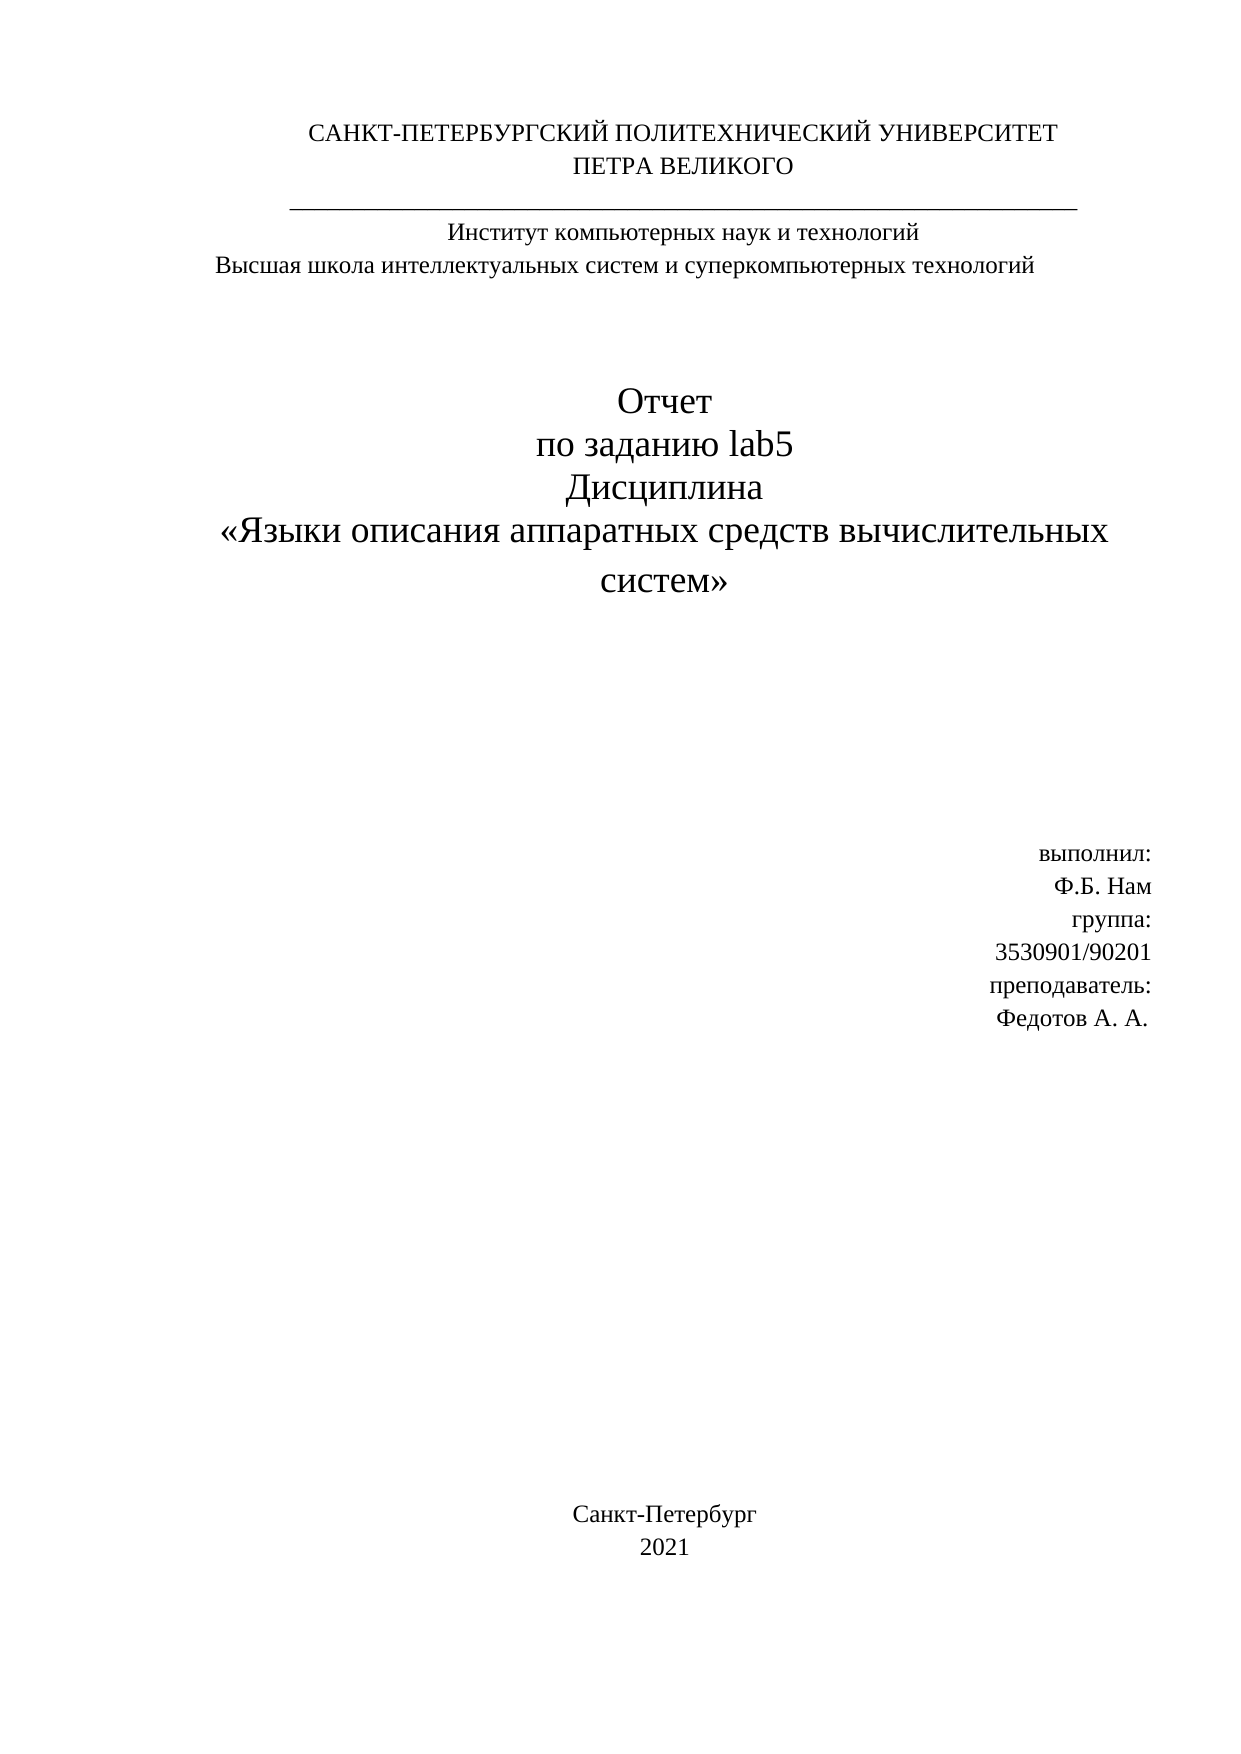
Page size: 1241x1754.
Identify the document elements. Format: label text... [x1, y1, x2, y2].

text Федотов А. А. [177, 1003, 1152, 1032]
text Высшая школа интеллектуальных систем и суперкомпьютерных технологий [177, 250, 1152, 279]
text _______________________________________________________________ [177, 184, 1152, 213]
text «Языки описания аппаратных средств вычислительных систем» [177, 508, 1152, 601]
text по заданию lab5 [177, 422, 1152, 465]
text 3530901/90201 [177, 937, 1152, 966]
text Институт компьютерных наук и технологий [177, 217, 1152, 246]
text Санкт-Петербург [177, 1499, 1152, 1527]
text САНКТ-ПЕТЕРБУРГСКИЙ ПОЛИТЕХНИЧЕСКИЙ УНИВЕРСИТЕТ [177, 118, 1152, 147]
text ПЕТРА ВЕЛИКОГО [177, 151, 1152, 180]
text Отчет [177, 378, 1152, 422]
text преподаватель: [177, 970, 1152, 999]
text Дисциплина [177, 465, 1152, 508]
text Ф.Б. Нам [177, 871, 1152, 900]
text 2021 [177, 1532, 1152, 1561]
text группа: [177, 904, 1152, 933]
text выполнил: [177, 838, 1152, 867]
